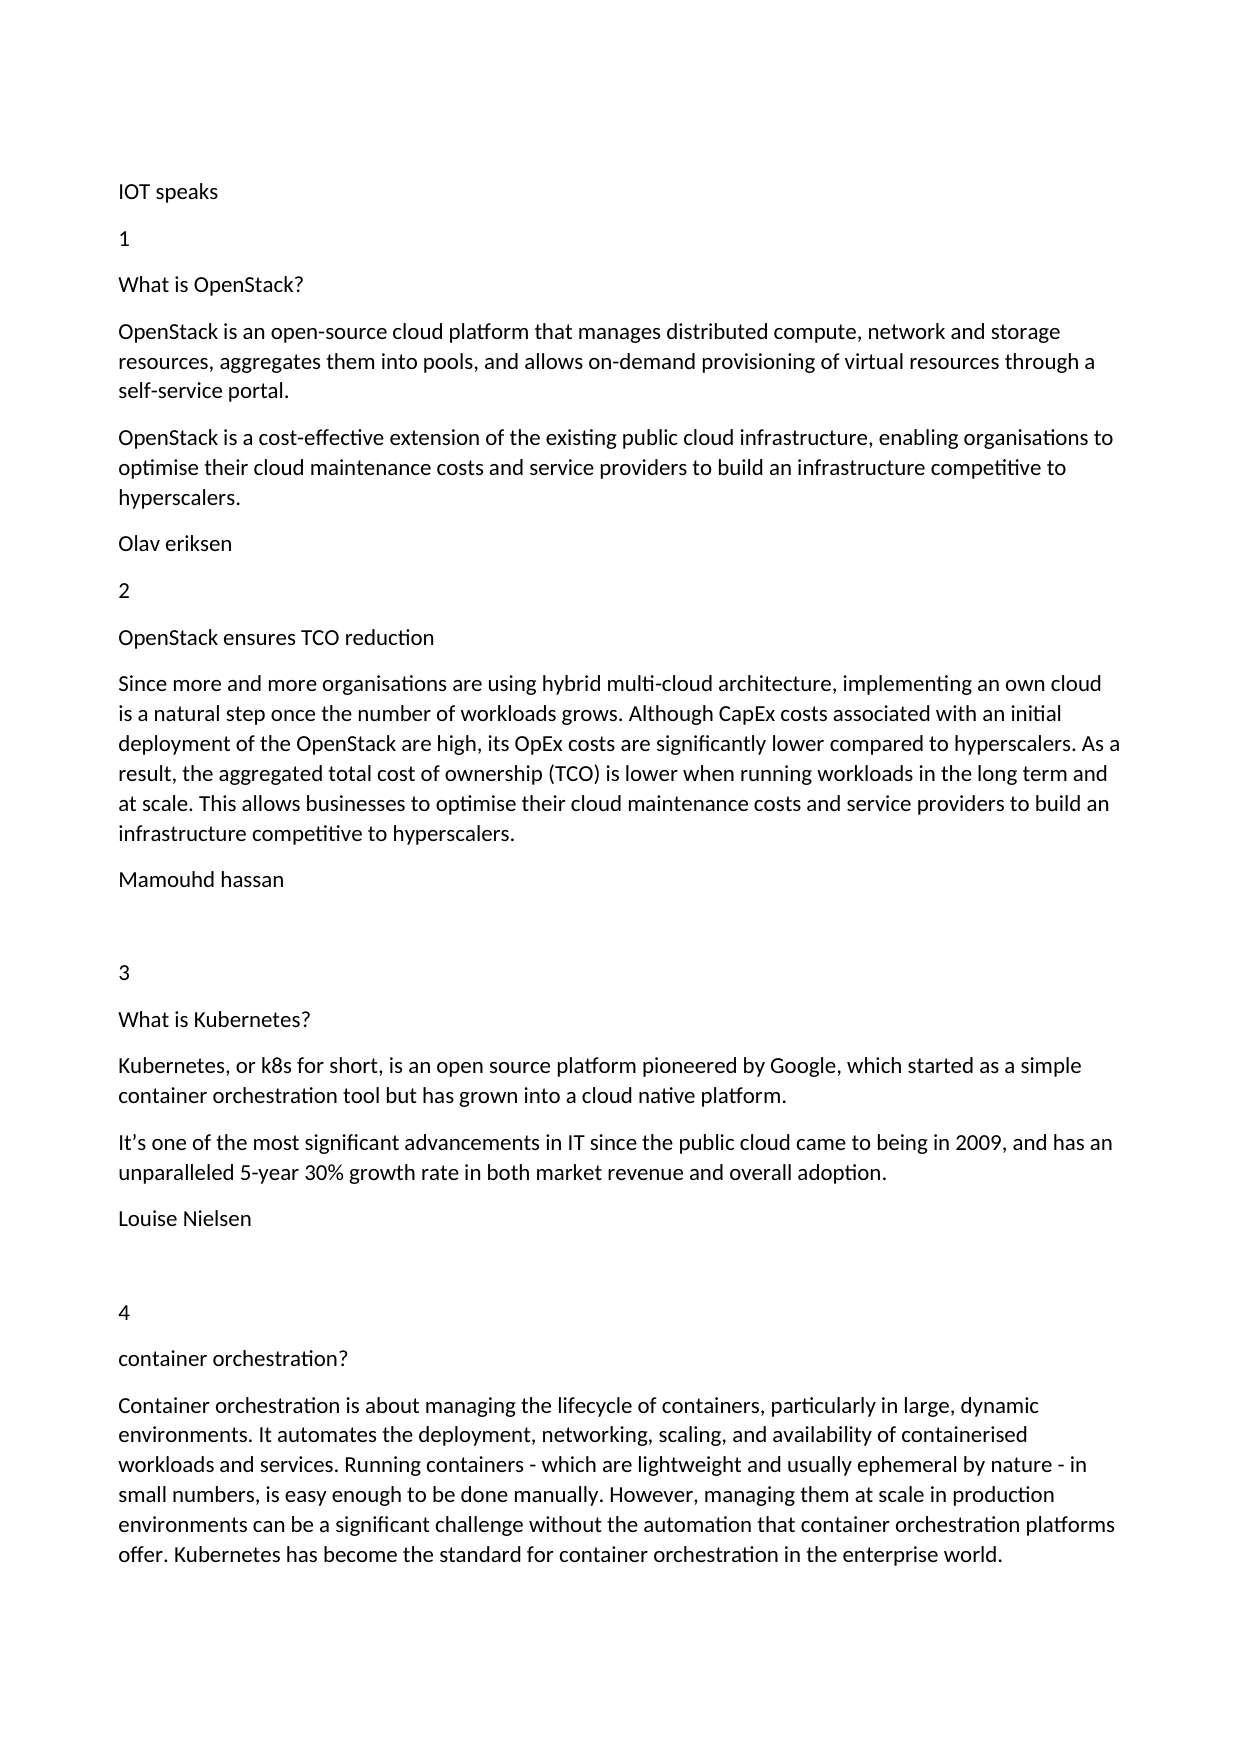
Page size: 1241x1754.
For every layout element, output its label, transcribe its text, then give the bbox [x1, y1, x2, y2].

text Mamouhd hassan [118, 865, 1122, 893]
text Since more and more organisations are using hybrid multi-cloud architecture, implementing an own cloud is a natural step once the number of workloads grows. Although CapEx costs associated with an initial deployment of the OpenStack are high, its OpEx costs are significantly lower compared to hyperscalers. As a result, the aggregated total cost of ownership (TCO) is lower when running workloads in the long term and at scale. This allows businesses to optimise their cloud maintenance costs and service providers to build an infrastructure competitive to hyperscalers. [118, 669, 1122, 847]
text Container orchestration is about managing the lifecycle of containers, particularly in large, dynamic environments. It automates the deployment, networking, scaling, and availability of containerised workloads and services. Running containers - which are lightweight and usually ephemeral by nature - in small numbers, is easy enough to be done manually. However, managing them at scale in production environments can be a significant challenge without the automation that container orchestration platforms offer. Kubernetes has become the standard for container orchestration in the enterprise world. [118, 1391, 1122, 1568]
text What is Kubernetes? [118, 1005, 1122, 1033]
text It’s one of the most significant advancements in IT since the public cloud came to being in 2009, and has an unparalleled 5-year 30% growth rate in both market revenue and overall adoption. [118, 1128, 1122, 1186]
text 1 [118, 224, 1122, 252]
text OpenStack ensures TCO reduction [118, 623, 1122, 651]
text IOT speaks [118, 177, 1122, 205]
text Louise Nielsen [118, 1204, 1122, 1232]
text Olav eriksen [118, 529, 1122, 558]
text OpenStack is a cost-effective extension of the existing public cloud infrastructure, enabling organisations to optimise their cloud maintenance costs and service providers to build an infrastructure competitive to hyperscalers. [118, 423, 1122, 511]
text 4 [118, 1298, 1122, 1326]
text 2 [118, 576, 1122, 604]
text What is OpenStack? [118, 270, 1122, 298]
text OpenStack is an open-source cloud platform that manages distributed compute, network and storage resources, aggregates them into pools, and allows on-demand provisioning of virtual resources through a self-service portal. [118, 317, 1122, 405]
text Kubernetes, or k8s for short, is an open source platform pioneered by Google, which started as a simple container orchestration tool but has grown into a cloud native platform. [118, 1052, 1122, 1109]
text 3 [118, 958, 1122, 986]
text container orchestration? [118, 1344, 1122, 1372]
